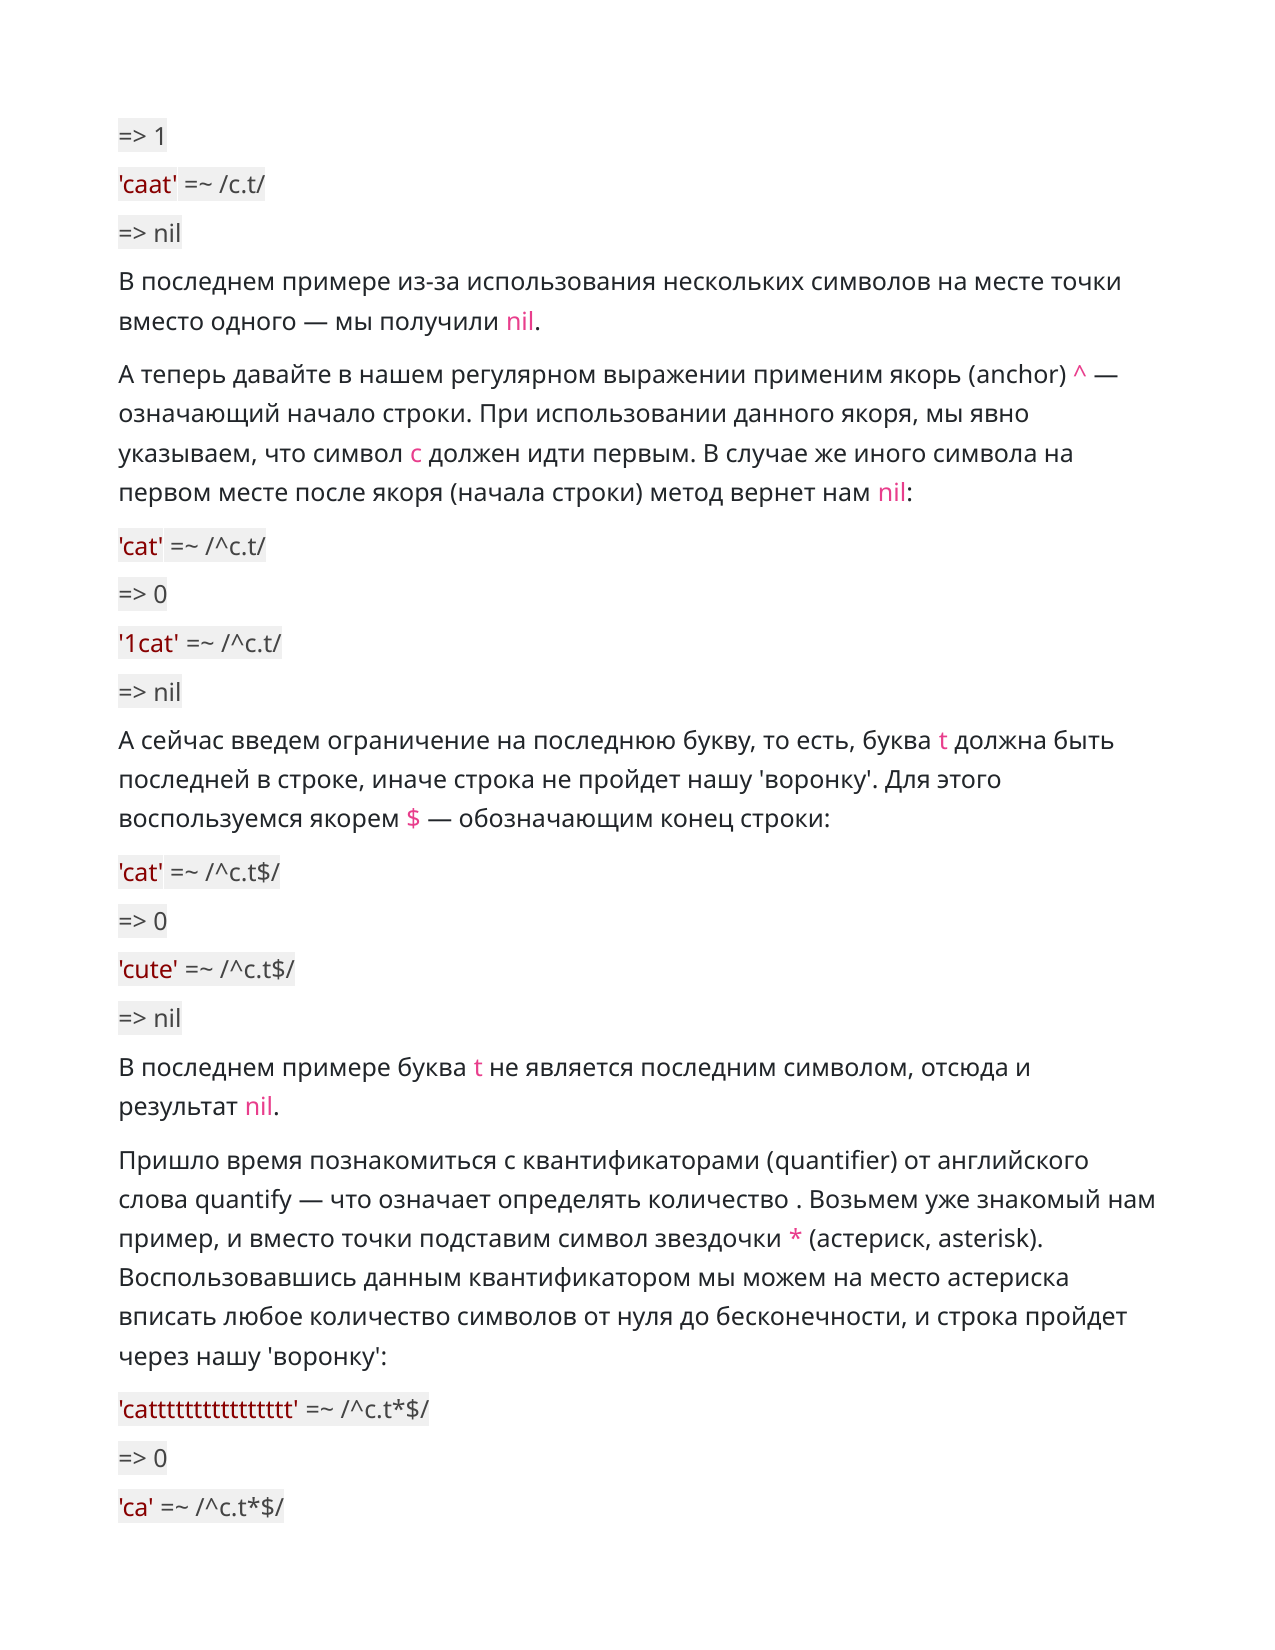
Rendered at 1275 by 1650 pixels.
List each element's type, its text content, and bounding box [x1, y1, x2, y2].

text В последнем примере буква t не является последним символом, отсюда и результат nil. [118, 1049, 1157, 1123]
text Пришло время познакомиться с квантификаторами (quantifier) от английского слова quantify — что означает определять количество . Возьмем уже знакомый нам пример, и вместо точки подставим символ звездочки * (астериск, asterisk). Воспользовавшись данным квантификатором мы можем на место астериска вписать любое количество символов от нуля до бесконечности, и строка пройдет через нашу 'воронку': [118, 1142, 1157, 1372]
text => nil [118, 674, 1157, 708]
text А теперь давайте в нашем регулярном выражении применим якорь (anchor) ^ — означающий начало строки. При использовании данного якоря, мы явно указываем, что символ с должен идти первым. В случае же иного символа на первом месте после якоря (начала строки) метод вернет нам nil: [118, 357, 1157, 508]
text => nil [118, 1001, 1157, 1035]
text => 1 [118, 118, 1157, 152]
text 'caat' =~ /c.t/ [118, 167, 1157, 201]
text 'catttttttttttttttt' =~ /^c.t*$/ [118, 1392, 1157, 1426]
text '1cat' =~ /^c.t/ [118, 626, 1157, 659]
text 'cat' =~ /^c.t/ [118, 528, 1157, 562]
text 'cute' =~ /^c.t$/ [118, 952, 1157, 986]
text => 0 [118, 577, 1157, 611]
text => 0 [118, 1441, 1157, 1475]
text А сейчас введем ограничение на последнюю букву, то есть, буква t должна быть последней в строке, иначе строка не пройдет нашу 'воронку'. Для этого воспользуемся якорем $ — обозначающим конец строки: [118, 723, 1157, 835]
text => 0 [118, 903, 1157, 938]
text 'ca' =~ /^c.t*$/ [118, 1489, 1157, 1523]
text => nil [118, 215, 1157, 249]
text В последнем примере из-за использования нескольких символов на месте точки вместо одного — мы получили nil. [118, 264, 1157, 337]
text 'cat' =~ /^c.t$/ [118, 855, 1157, 889]
